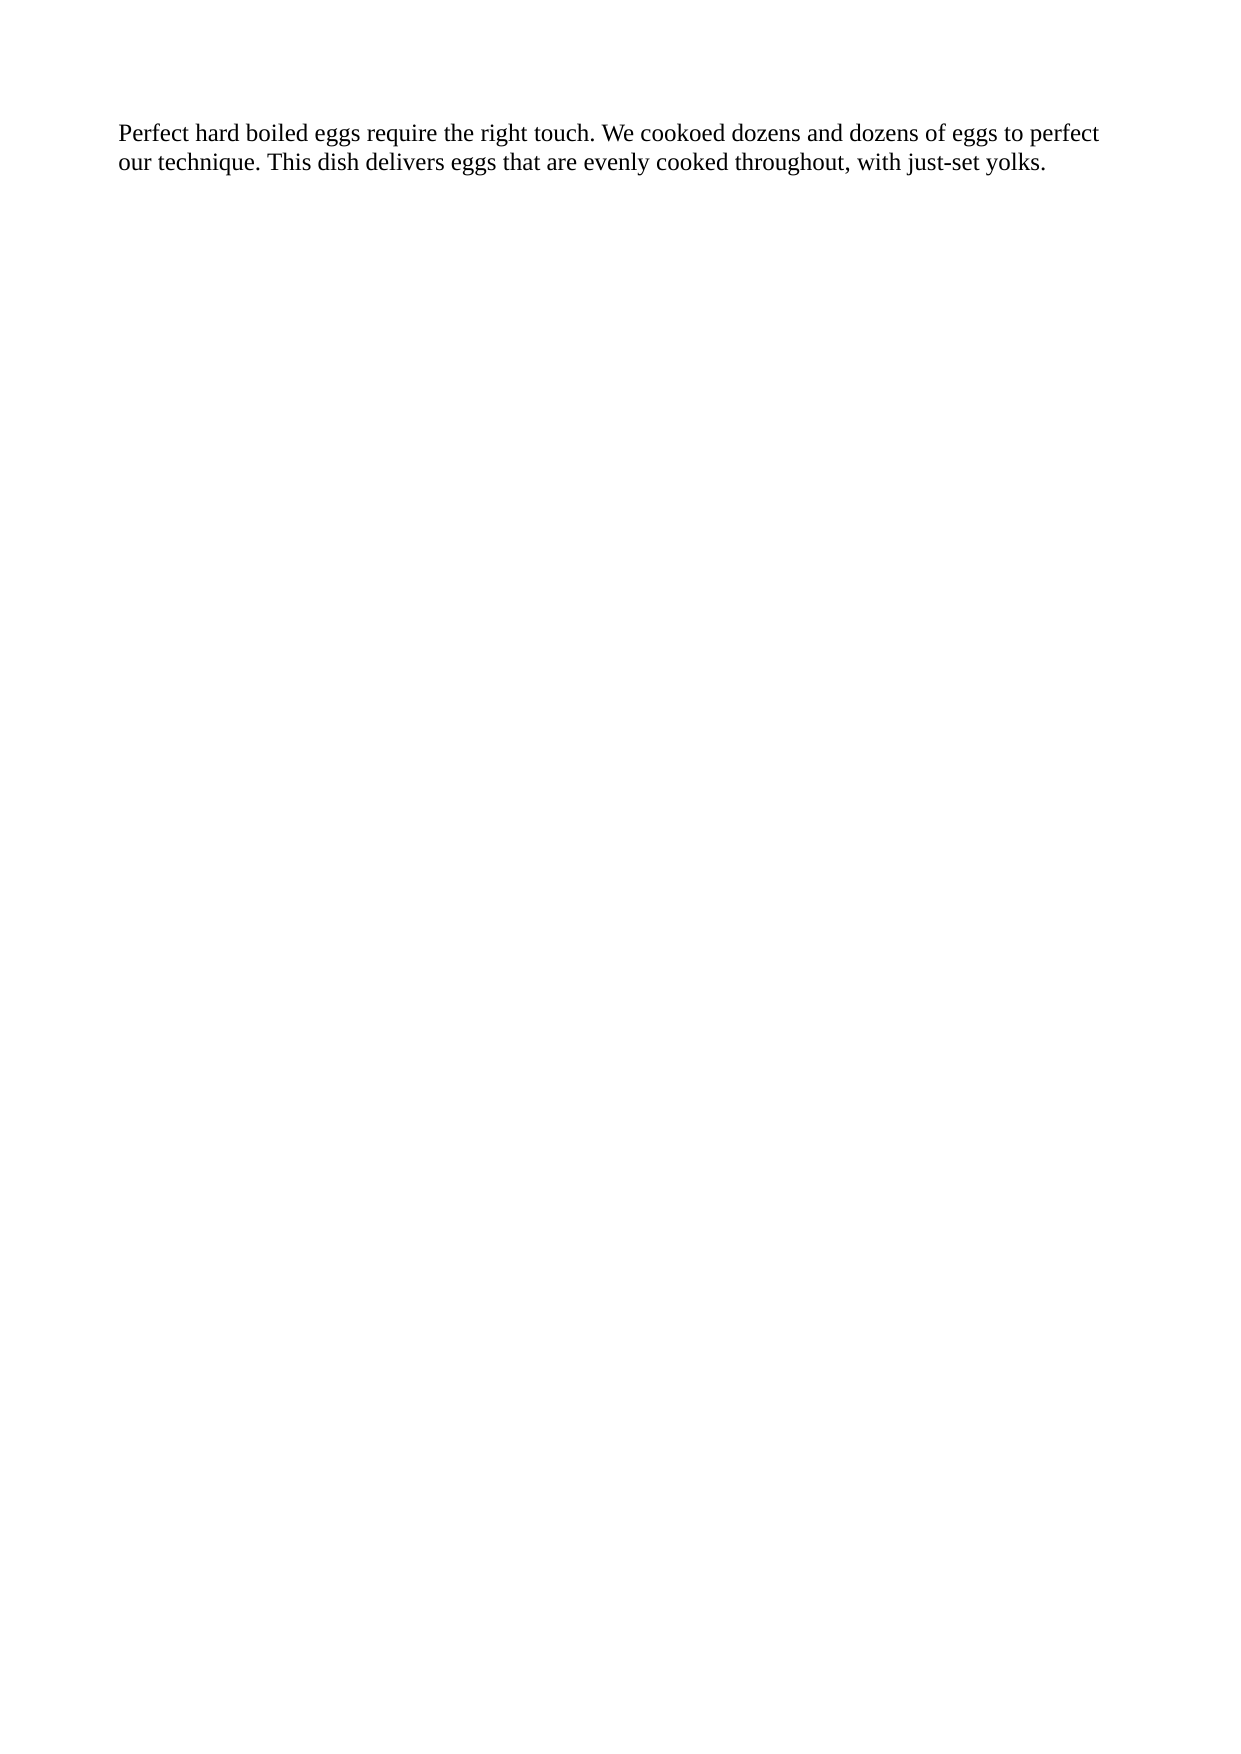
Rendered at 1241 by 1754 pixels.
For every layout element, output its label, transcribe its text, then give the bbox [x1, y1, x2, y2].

text Perfect hard boiled eggs require the right touch. We cookoed dozens and dozens of eggs to perfect our technique. This dish delivers eggs that are evenly cooked throughout, with just-set yolks. [118, 118, 1122, 176]
